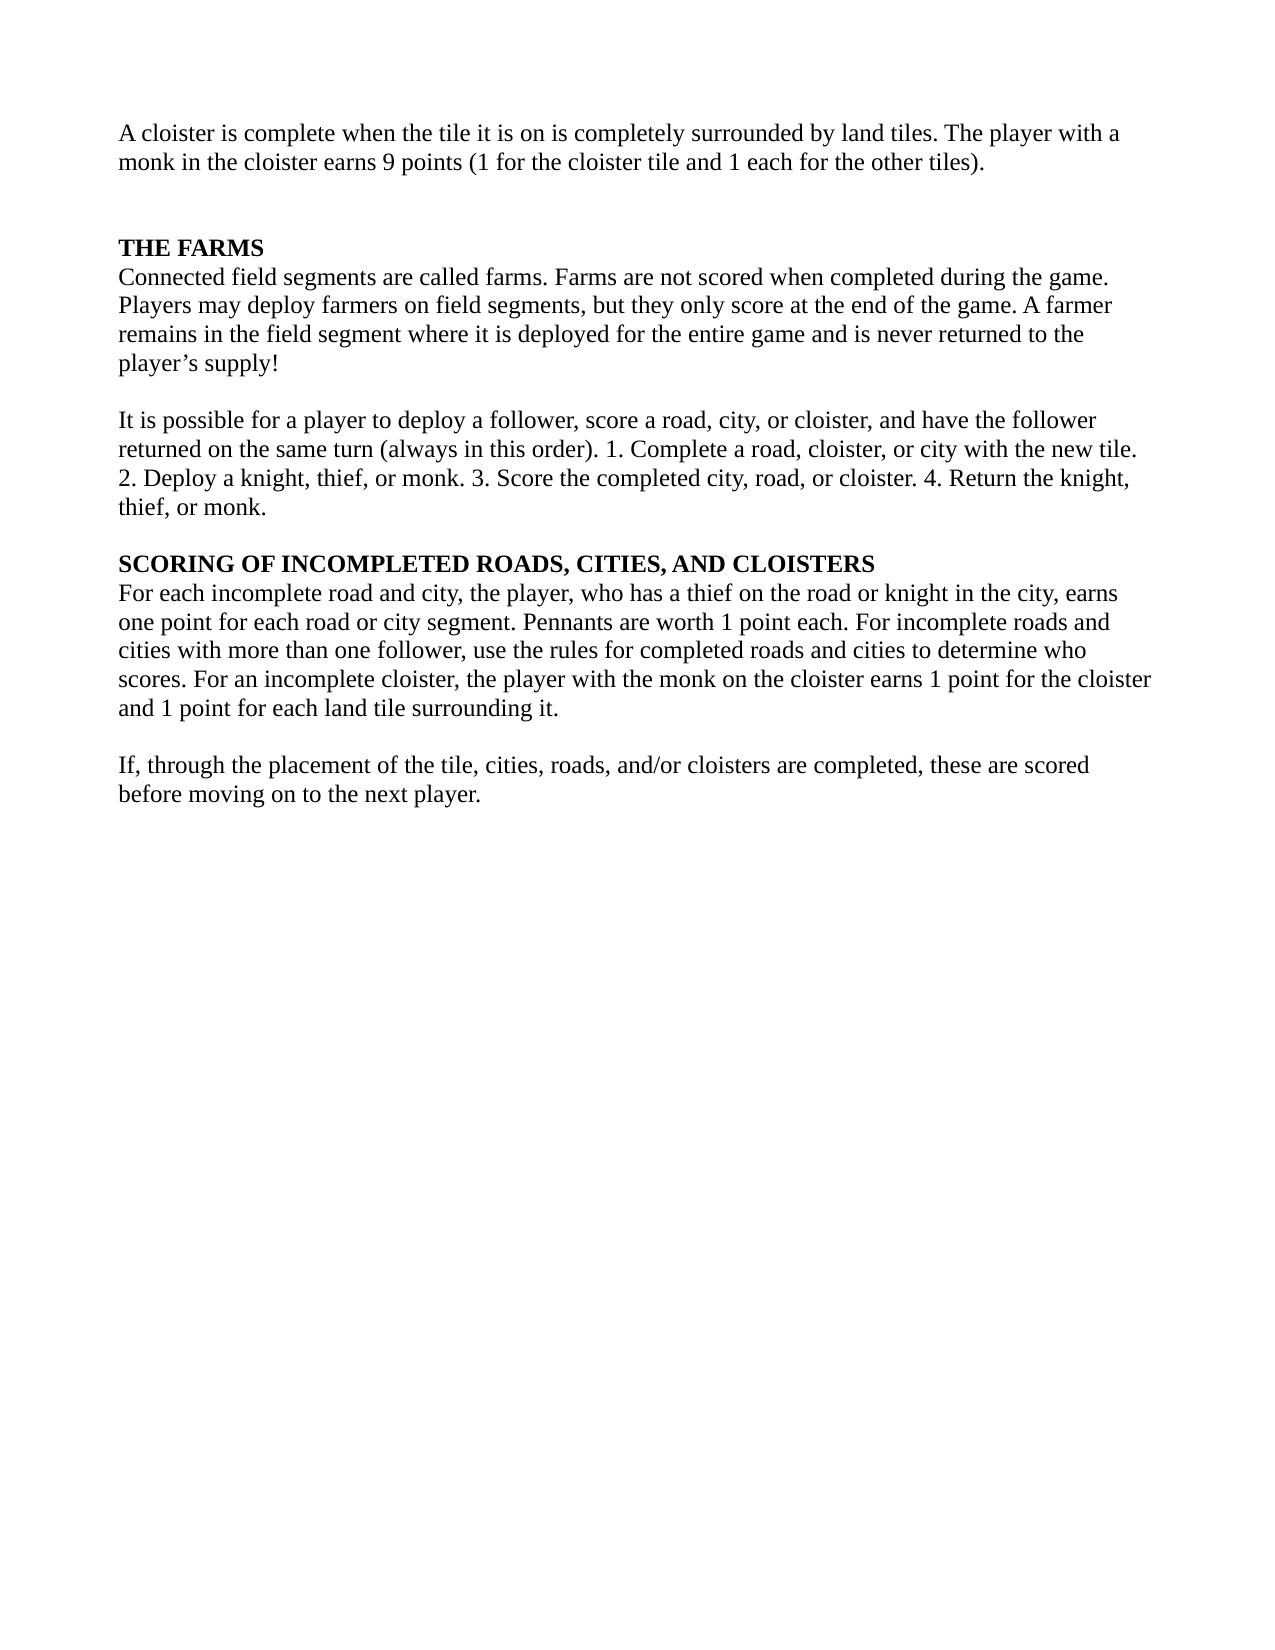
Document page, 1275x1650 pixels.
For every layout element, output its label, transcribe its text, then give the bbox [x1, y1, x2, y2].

text For each incomplete road and city, the player, who has a thief on the road or knight in the city, earns one point for each road or city segment. Pennants are worth 1 point each. For incomplete roads and cities with more than one follower, use the rules for completed roads and cities to determine who scores. For an incomplete cloister, the player with the monk on the cloister earns 1 point for the cloister and 1 point for each land tile surrounding it. [118, 578, 1157, 722]
text It is possible for a player to deploy a follower, score a road, city, or cloister, and have the follower returned on the same turn (always in this order). 1. Complete a road, cloister, or city with the new tile. 2. Deploy a knight, thief, or monk. 3. Score the completed city, road, or cloister. 4. Return the knight, thief, or monk. [118, 406, 1157, 521]
text Connected field segments are called farms. Farms are not scored when completed during the game. Players may deploy farmers on field segments, but they only score at the end of the game. A farmer remains in the field segment where it is deployed for the entire game and is never returned to the player’s supply! [118, 262, 1157, 377]
text If, through the placement of the tile, cities, roads, and/or cloisters are completed, these are scored before moving on to the next player. [118, 751, 1157, 808]
text THE FARMS [118, 233, 1157, 262]
text SCORING OF INCOMPLETED ROADS, CITIES, AND CLOISTERS [118, 549, 1157, 578]
text A cloister is complete when the tile it is on is completely surrounded by land tiles. The player with a monk in the cloister earns 9 points (1 for the cloister tile and 1 each for the other tiles). [118, 118, 1157, 176]
